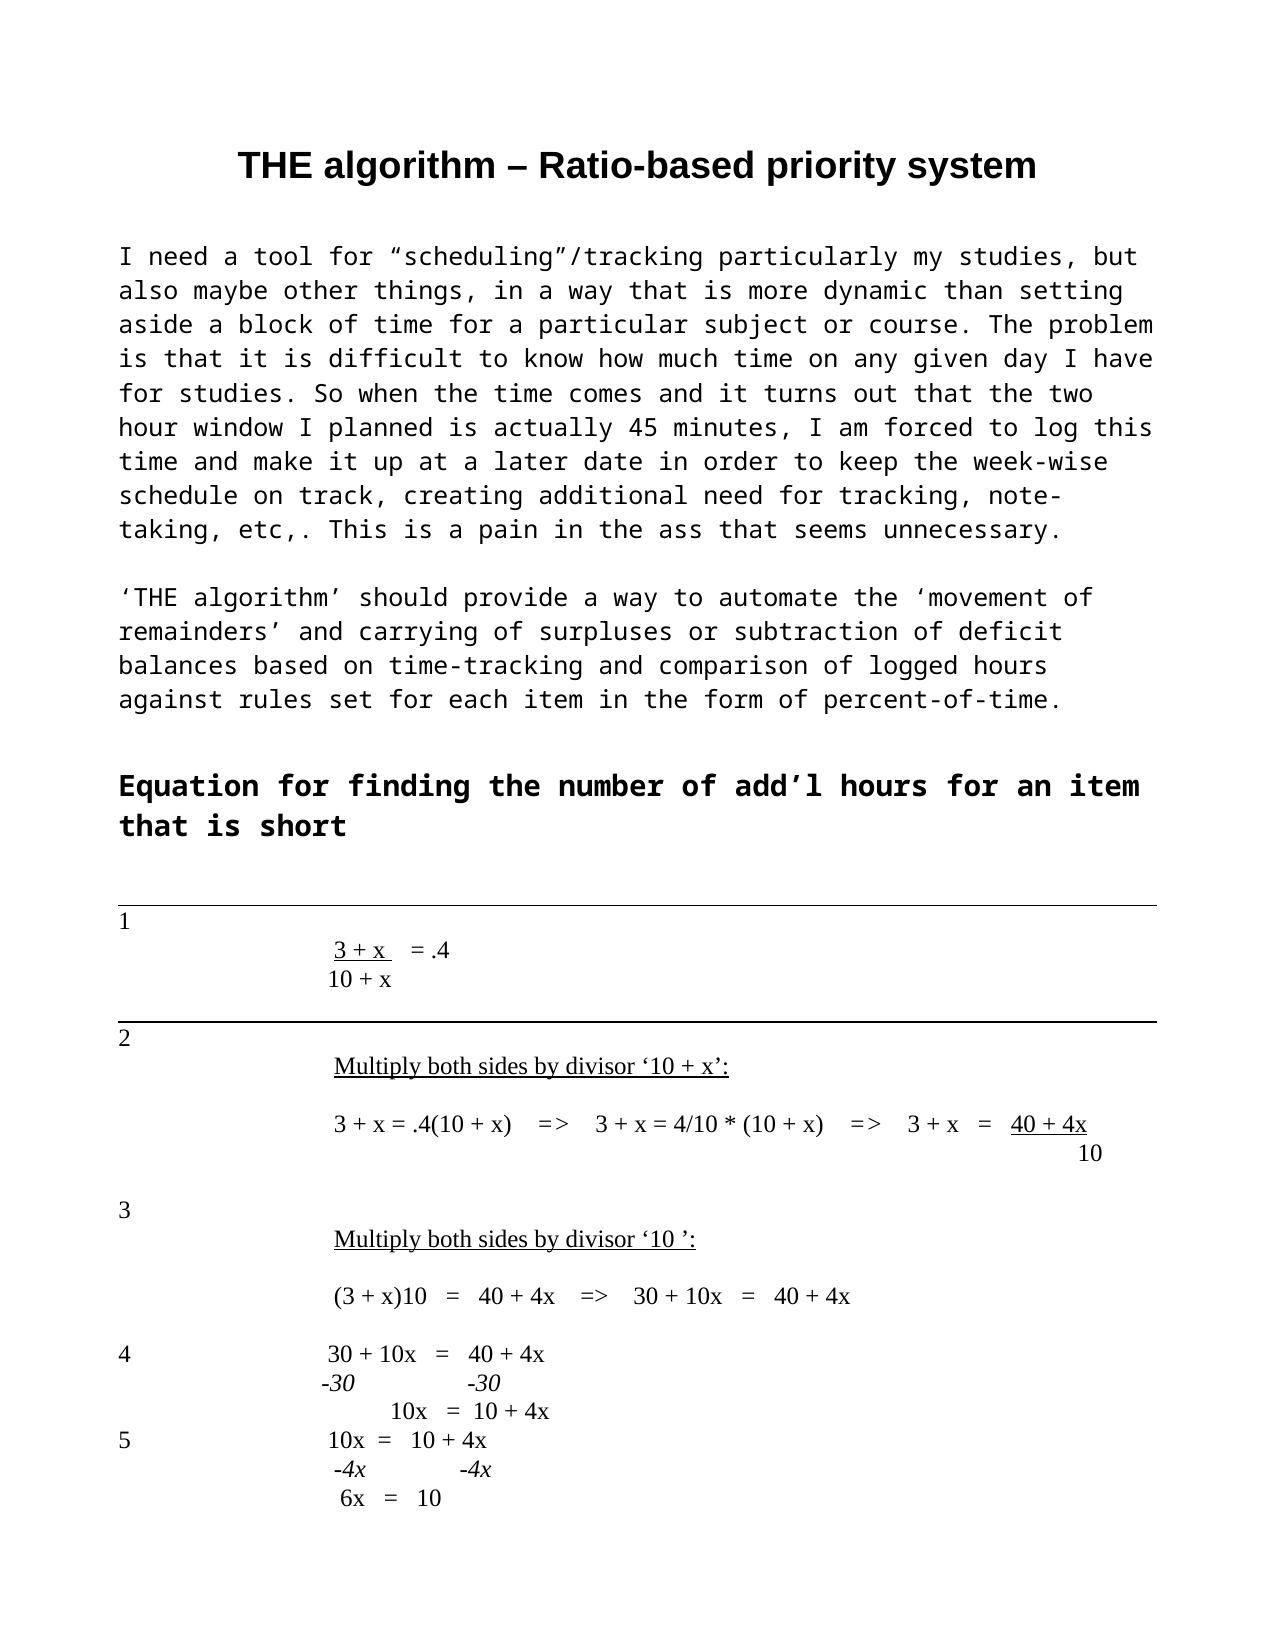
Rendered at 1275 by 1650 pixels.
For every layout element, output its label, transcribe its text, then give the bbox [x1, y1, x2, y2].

table_cell 30 + 10x = 40 + 4x -30 -30 10x = 10 + 4x [296, 1339, 1157, 1425]
table_header 3 + x = .4 10 + x [296, 906, 1157, 1021]
table_cell Multiply both sides by divisor ‘10 + x’: 3 + x = .4(10 + x) => 3 + x = 4/10 * (10 + x) => 3 + x = 40 + 4x 10 [296, 1023, 1157, 1195]
table_cell 4 [118, 1339, 296, 1425]
table_cell 2 [118, 1023, 296, 1195]
table_cell 5 [118, 1425, 296, 1511]
text I need a tool for “scheduling”/tracking particularly my studies, but also maybe other things, in a way that is more dynamic than setting aside a block of time for a particular subject or course. The problem is that it is difficult to know how much time on any given day I have for studies. So when the time comes and it turns out that the two hour window I planned is actually 45 minutes, I am forced to log this time and make it up at a later date in order to keep the week-wise schedule on track, creating additional need for tracking, note-taking, etc,. This is a pain in the ass that seems unnecessary. [118, 239, 1157, 546]
subtitle Equation for finding the number of add’l hours for an item that is short [118, 764, 1157, 844]
table_cell 10x = 10 + 4x -4x -4x 6x = 10 [296, 1425, 1157, 1511]
text ‘THE algorithm’ should provide a way to automate the ‘movement of remainders’ and carrying of surpluses or subtraction of deficit balances based on time-tracking and comparison of logged hours against rules set for each item in the form of percent-of-time. [118, 579, 1157, 716]
table_cell Multiply both sides by divisor ‘10 ’: (3 + x)10 = 40 + 4x => 30 + 10x = 40 + 4x [296, 1195, 1157, 1339]
table_cell 3 [118, 1195, 296, 1339]
table_header 1 [118, 906, 296, 1021]
subtitle THE algorithm – Ratio-based priority system [118, 143, 1157, 187]
